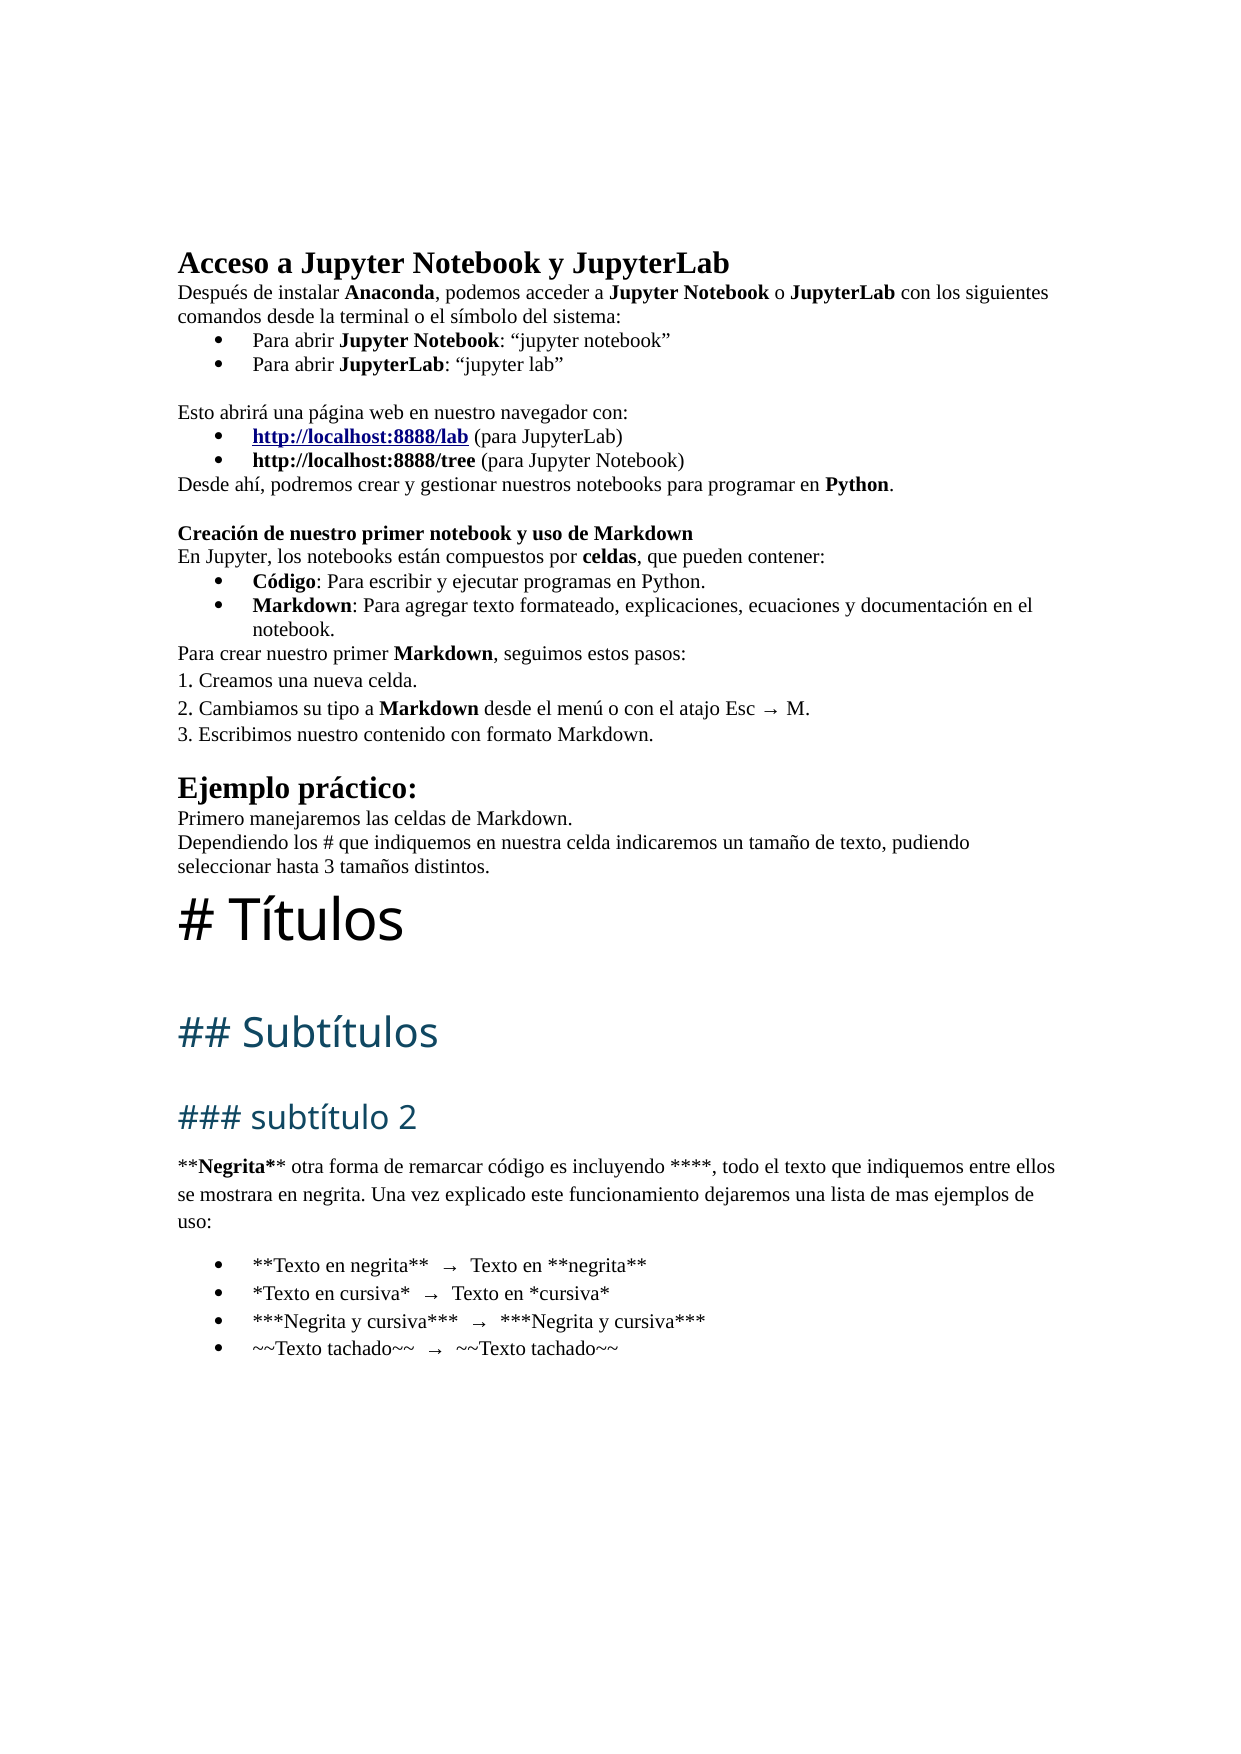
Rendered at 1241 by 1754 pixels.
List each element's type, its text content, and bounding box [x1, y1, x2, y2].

list Para abrir JupyterLab: “jupyter lab” [215, 352, 1063, 376]
subtitle ## Subtítulos [177, 1003, 1063, 1060]
text 1️. Creamos una nueva celda. 2️. Cambiamos su tipo a Markdown desde el menú o con el atajo Esc → M. 3. Escribimos nuestro contenido con formato Markdown. [177, 665, 1063, 746]
list http://localhost:8888/lab (para JupyterLab) [215, 424, 1063, 448]
list *Texto en cursiva* → Texto en *cursiva* [215, 1281, 1063, 1305]
text Dependiendo los # que indiquemos en nuestra celda indicaremos un tamaño de texto, pudiendo seleccionar hasta 3 tamaños distintos. [177, 830, 1063, 878]
list Código: Para escribir y ejecutar programas en Python. [215, 568, 1063, 593]
list Para abrir Jupyter Notebook: “jupyter notebook” [215, 328, 1063, 352]
text En Jupyter, los notebooks están compuestos por celdas, que pueden contener: [177, 544, 1063, 568]
list ~~Texto tachado~~ → ~~Texto tachado~~ [215, 1336, 1063, 1360]
subtitle ### subtítulo 2 [177, 1093, 1063, 1139]
text Ejemplo práctico: [177, 770, 1063, 806]
text # Títulos [177, 878, 1063, 957]
list **Texto en negrita** → Texto en **negrita** [215, 1253, 1063, 1277]
text Esto abrirá una página web en nuestro navegador con: [177, 400, 1063, 424]
list http://localhost:8888/tree (para Jupyter Notebook) [215, 448, 1063, 472]
text Creación de nuestro primer notebook y uso de Markdown [177, 520, 1063, 544]
text Desde ahí, podremos crear y gestionar nuestros notebooks para programar en Python. [177, 472, 1063, 496]
text Para crear nuestro primer Markdown, seguimos estos pasos: [177, 641, 1063, 665]
list ***Negrita y cursiva*** → ***Negrita y cursiva*** [215, 1309, 1063, 1333]
text Después de instalar Anaconda, podemos acceder a Jupyter Notebook o JupyterLab con los siguientes comandos desde la terminal o el símbolo del sistema: [177, 280, 1063, 328]
text **Negrita** otra forma de remarcar código es incluyendo ****, todo el texto que indiquemos entre ellos se mostrara en negrita. Una vez explicado este funcionamiento dejaremos una lista de mas ejemplos de uso: [177, 1154, 1063, 1233]
text Primero manejaremos las celdas de Markdown. [177, 806, 1063, 830]
text Acceso a Jupyter Notebook y JupyterLab [177, 244, 1063, 280]
list Markdown: Para agregar texto formateado, explicaciones, ecuaciones y documentación en el notebook. [215, 593, 1063, 641]
